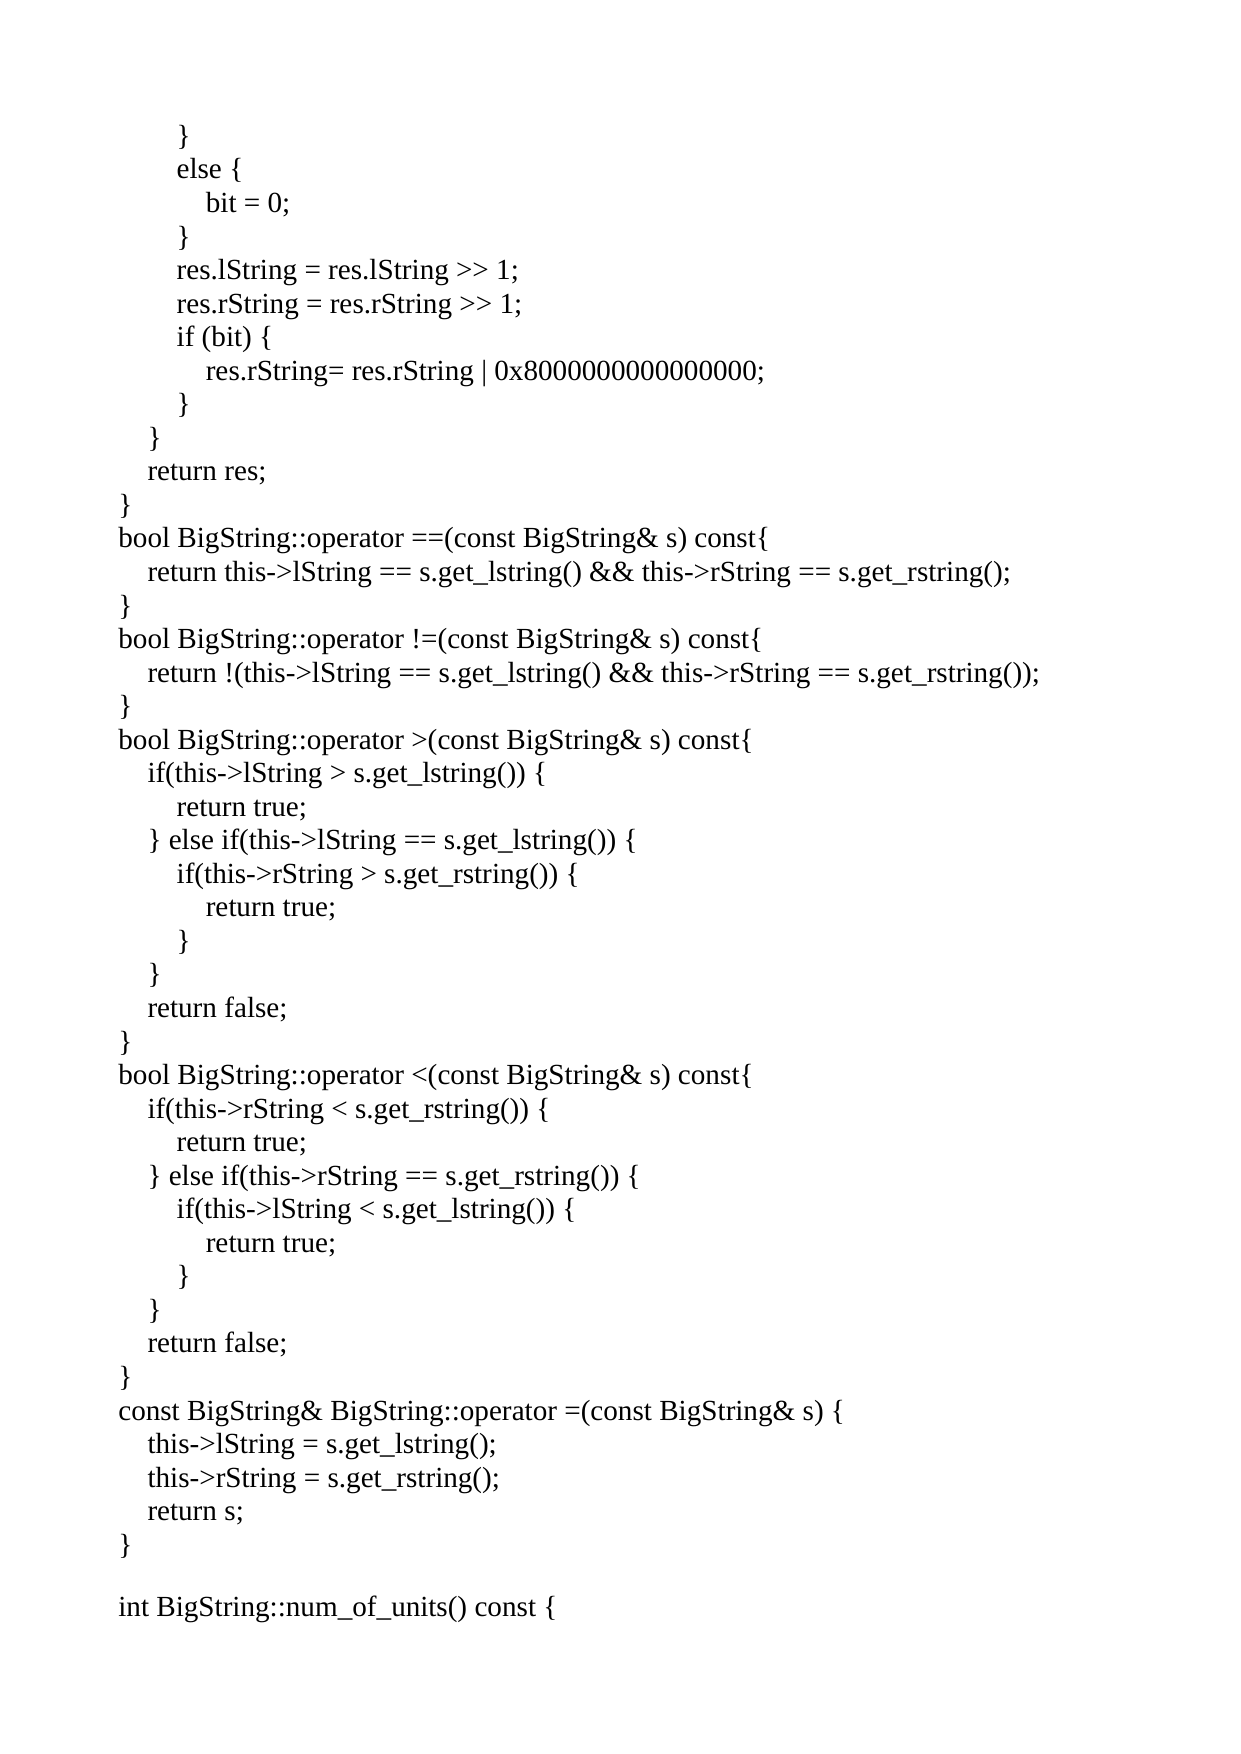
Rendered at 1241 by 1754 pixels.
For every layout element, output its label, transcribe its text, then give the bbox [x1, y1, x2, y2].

text return !(this->lString == s.get_lstring() && this->rString == s.get_rstring()); [118, 655, 1122, 688]
text } [118, 420, 1122, 453]
text return res; [118, 453, 1122, 487]
text } [118, 386, 1122, 420]
text res.rString= res.rString | 0x8000000000000000; [118, 353, 1122, 386]
text this->lString = s.get_lstring(); [118, 1426, 1122, 1460]
text bool BigString::operator >(const BigString& s) const{ [118, 722, 1122, 755]
text return true; [118, 1124, 1122, 1158]
text } [118, 688, 1122, 722]
text return true; [118, 789, 1122, 822]
text int BigString::num_of_units() const { [118, 1589, 1122, 1623]
text } [118, 118, 1122, 152]
text else { [118, 152, 1122, 185]
text bit = 0; [118, 185, 1122, 219]
text bool BigString::operator ==(const BigString& s) const{ [118, 521, 1122, 554]
text } [118, 1024, 1122, 1057]
text if(this->rString < s.get_rstring()) { [118, 1091, 1122, 1124]
text } [118, 957, 1122, 990]
text bool BigString::operator !=(const BigString& s) const{ [118, 621, 1122, 655]
text const BigString& BigString::operator =(const BigString& s) { [118, 1393, 1122, 1426]
text bool BigString::operator <(const BigString& s) const{ [118, 1057, 1122, 1091]
text } [118, 487, 1122, 521]
text } else if(this->lString == s.get_lstring()) { [118, 822, 1122, 856]
text if(this->rString > s.get_rstring()) { [118, 856, 1122, 889]
text } [118, 1292, 1122, 1326]
text } [118, 219, 1122, 252]
text return false; [118, 1326, 1122, 1359]
text res.rString = res.rString >> 1; [118, 286, 1122, 319]
text if(this->lString > s.get_lstring()) { [118, 755, 1122, 789]
text } [118, 588, 1122, 621]
text this->rString = s.get_rstring(); [118, 1460, 1122, 1493]
text return true; [118, 1225, 1122, 1258]
text return true; [118, 889, 1122, 923]
text return this->lString == s.get_lstring() && this->rString == s.get_rstring(); [118, 554, 1122, 588]
text if (bit) { [118, 319, 1122, 353]
text } else if(this->rString == s.get_rstring()) { [118, 1158, 1122, 1191]
text } [118, 1258, 1122, 1292]
text } [118, 1527, 1122, 1560]
text } [118, 923, 1122, 957]
text return s; [118, 1493, 1122, 1527]
text } [118, 1359, 1122, 1393]
text return false; [118, 990, 1122, 1024]
text if(this->lString < s.get_lstring()) { [118, 1191, 1122, 1225]
text res.lString = res.lString >> 1; [118, 252, 1122, 286]
